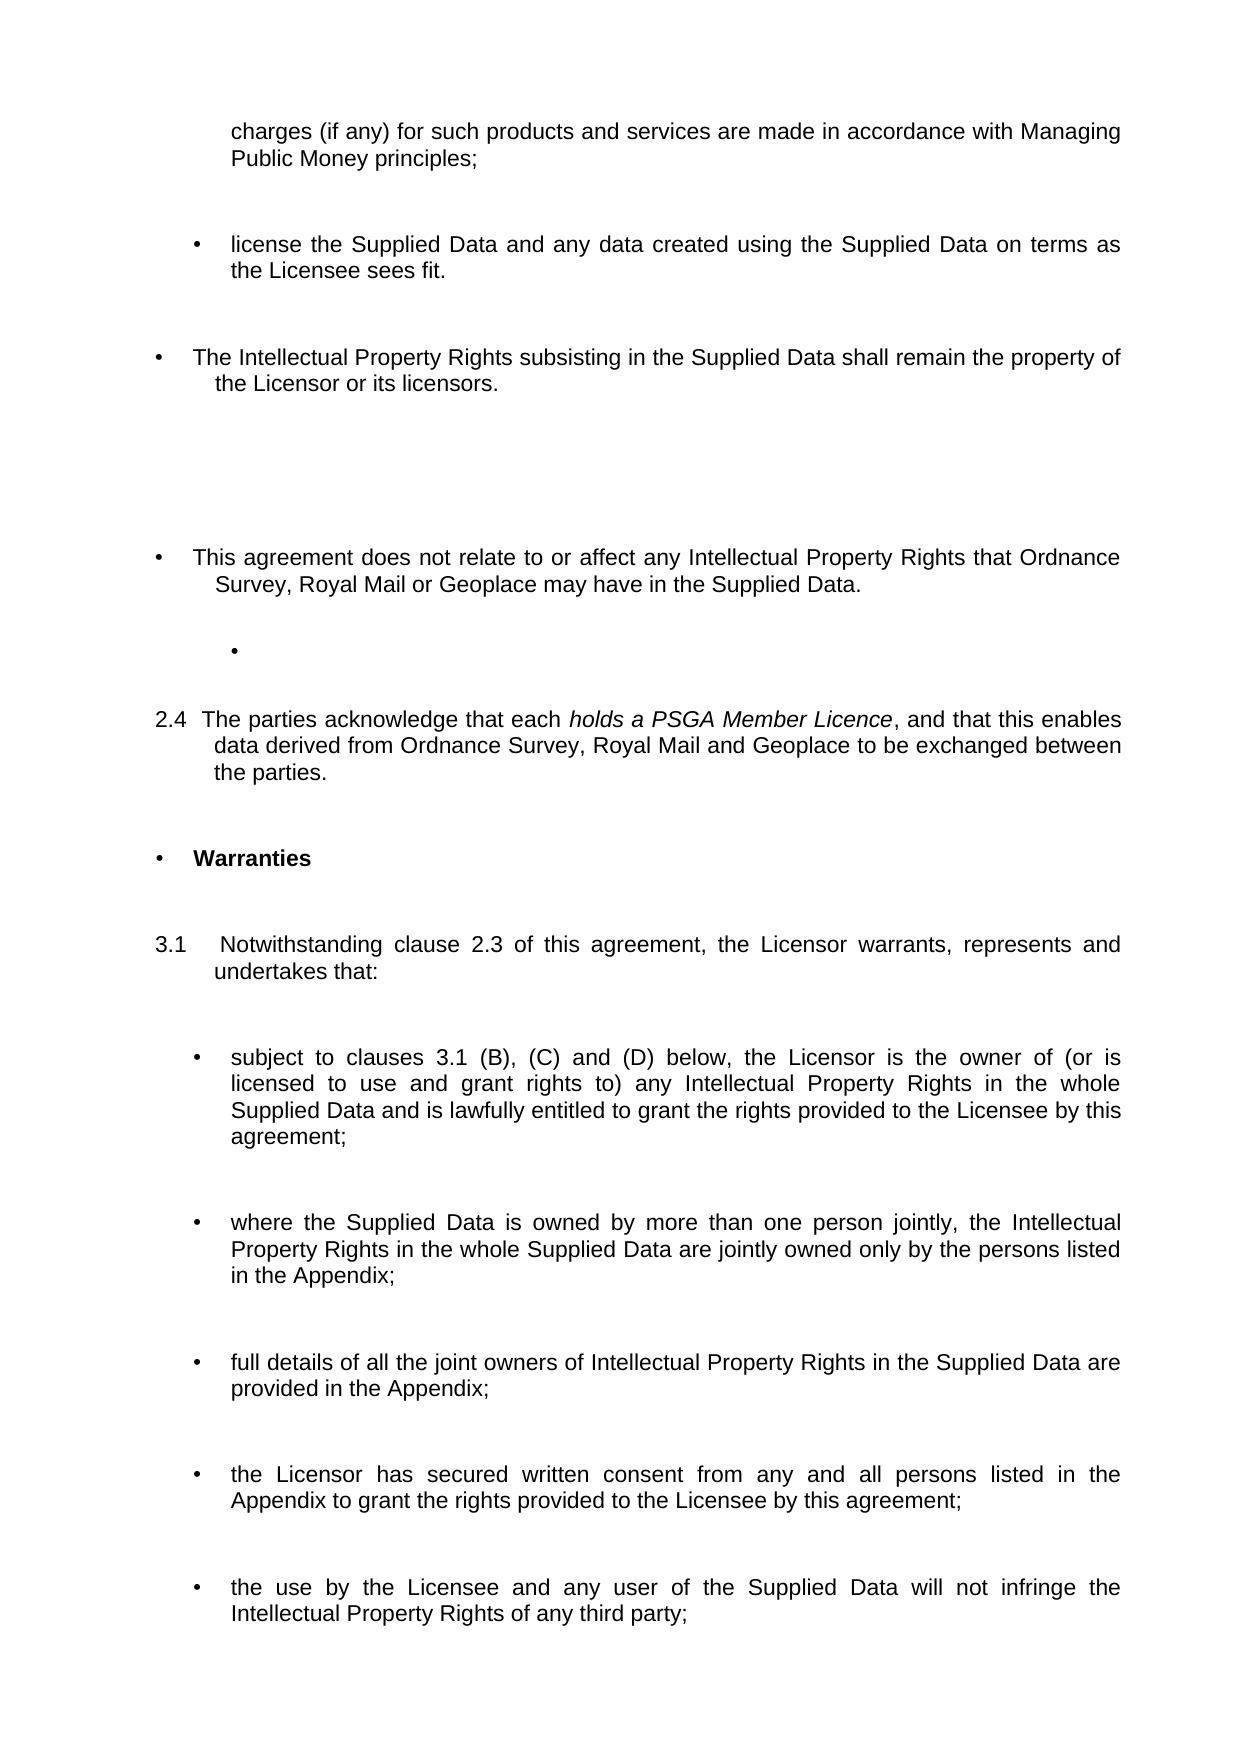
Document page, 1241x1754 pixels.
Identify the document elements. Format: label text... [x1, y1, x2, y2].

list the use by the Licensee and any user of the Supplied Data will not infringe the Intellectual Property Rights of any third party; [193, 1574, 1122, 1627]
list subject to clauses 3.1 (B), (C) and (D) below, the Licensor is the owner of (or is licensed to use and grant rights to) any Intellectual Property Rights in the whole Supplied Data and is lawfully entitled to grant the rights provided to the Licensee by this agreement; [193, 1044, 1122, 1149]
list charges (if any) for such products and services are made in accordance with Managing Public Money principles; [193, 118, 1122, 171]
list full details of all the joint owners of Intellectual Property Rights in the Supplied Data are provided in the Appendix; [193, 1348, 1122, 1401]
list the Licensor has secured written consent from any and all persons listed in the Appendix to grant the rights provided to the Licensee by this agreement; [193, 1461, 1122, 1514]
list Warranties [156, 845, 1122, 871]
list The Intellectual Property Rights subsisting in the Supplied Data shall remain the property of the Licensor or its licensors. [155, 343, 1122, 396]
text 3.1 Notwithstanding clause 2.3 of this agreement, the Licensor warrants, represents and undertakes that: [155, 931, 1122, 984]
list This agreement does not relate to or affect any Intellectual Property Rights that Ordnance Survey, Royal Mail or Geoplace may have in the Supplied Data. [155, 544, 1122, 597]
text 2.4 The parties acknowledge that each holds a PSGA Member Licence, and that this enables data derived from Ordnance Survey, Royal Mail and Geoplace to be exchanged between the parties. [155, 706, 1122, 785]
list license the Supplied Data and any data created using the Supplied Data on terms as the Licensee sees fit. [193, 231, 1122, 283]
list where the Supplied Data is owned by more than one person jointly, the Intellectual Property Rights in the whole Supplied Data are jointly owned only by the persons listed in the Appendix; [193, 1209, 1122, 1288]
